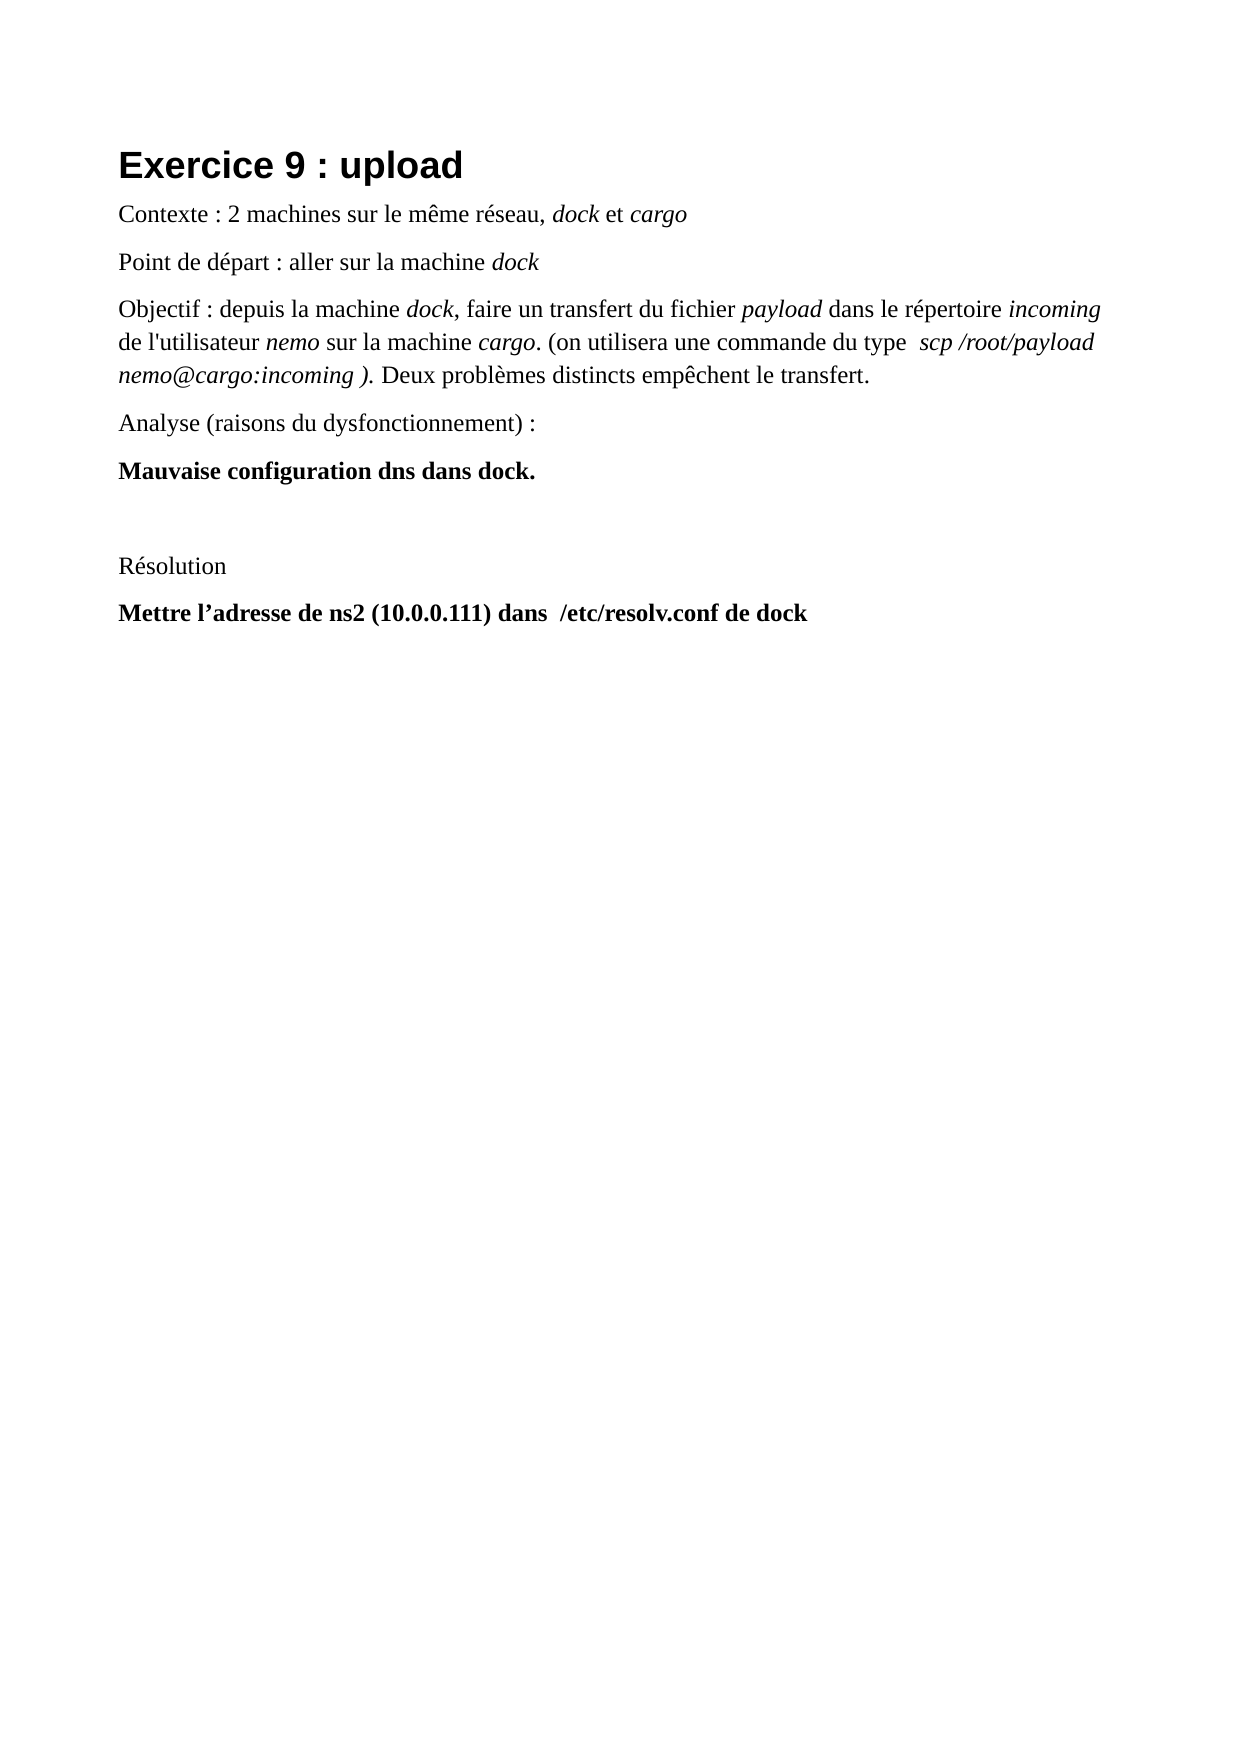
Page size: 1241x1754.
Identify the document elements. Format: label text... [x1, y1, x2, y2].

subtitle Exercice 9 : upload [118, 143, 1122, 187]
text Analyse (raisons du dysfonctionnement) : [118, 408, 1122, 437]
text Mettre l’adresse de ns2 (10.0.0.111) dans /etc/resolv.conf de dock [118, 598, 1122, 627]
text Mauvaise configuration dns dans dock. [118, 456, 1122, 484]
text Point de départ : aller sur la machine dock [118, 247, 1122, 276]
text Objectif : depuis la machine dock, faire un transfert du fichier payload dans le répertoire incoming de l'utilisateur nemo sur la machine cargo. (on utilisera une commande du type scp /root/payload nemo@cargo:incoming ). Deux problèmes distincts empêchent le transfert. [118, 294, 1122, 389]
text Contexte : 2 machines sur le même réseau, dock et cargo [118, 199, 1122, 228]
text Résolution [118, 551, 1122, 580]
